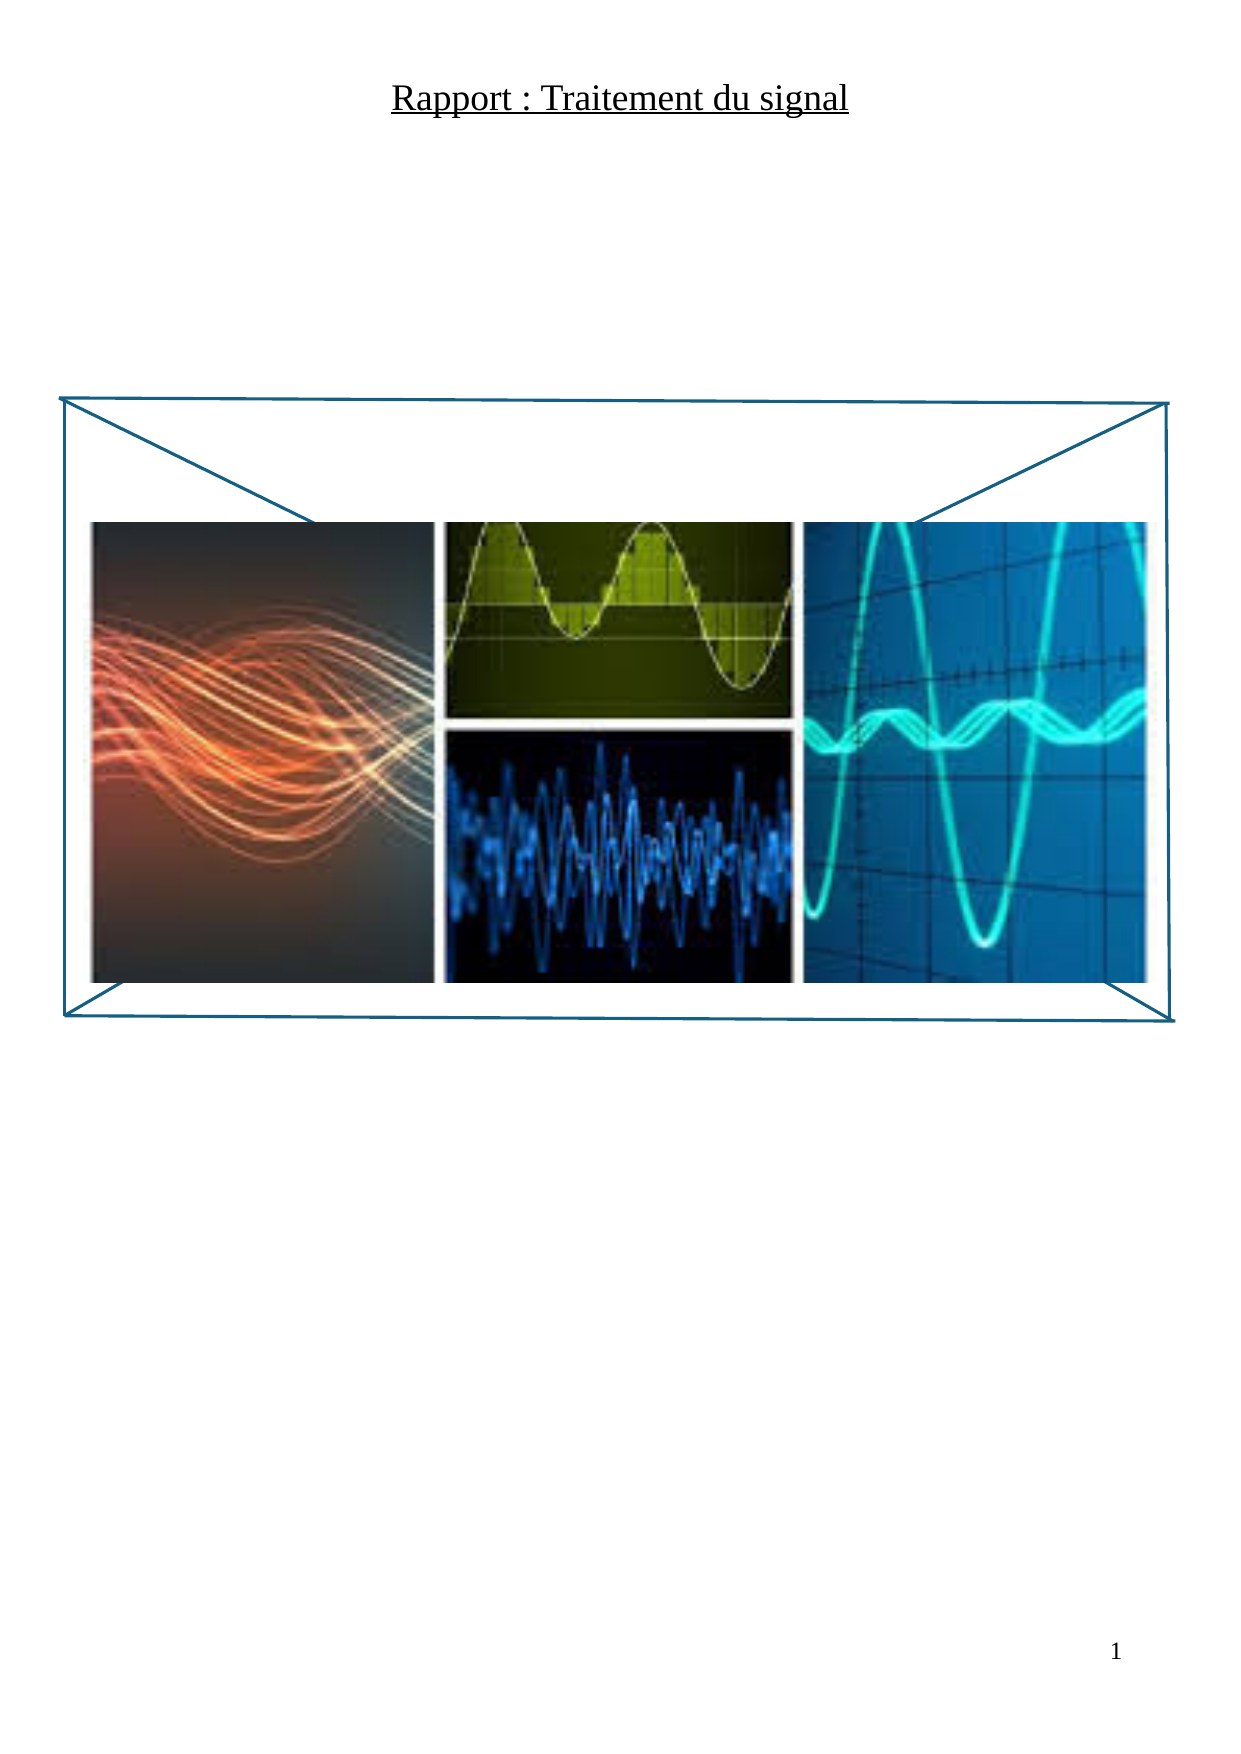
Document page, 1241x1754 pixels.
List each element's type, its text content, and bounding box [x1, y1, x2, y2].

text Rapport : Traitement du signal [118, 75, 1122, 118]
